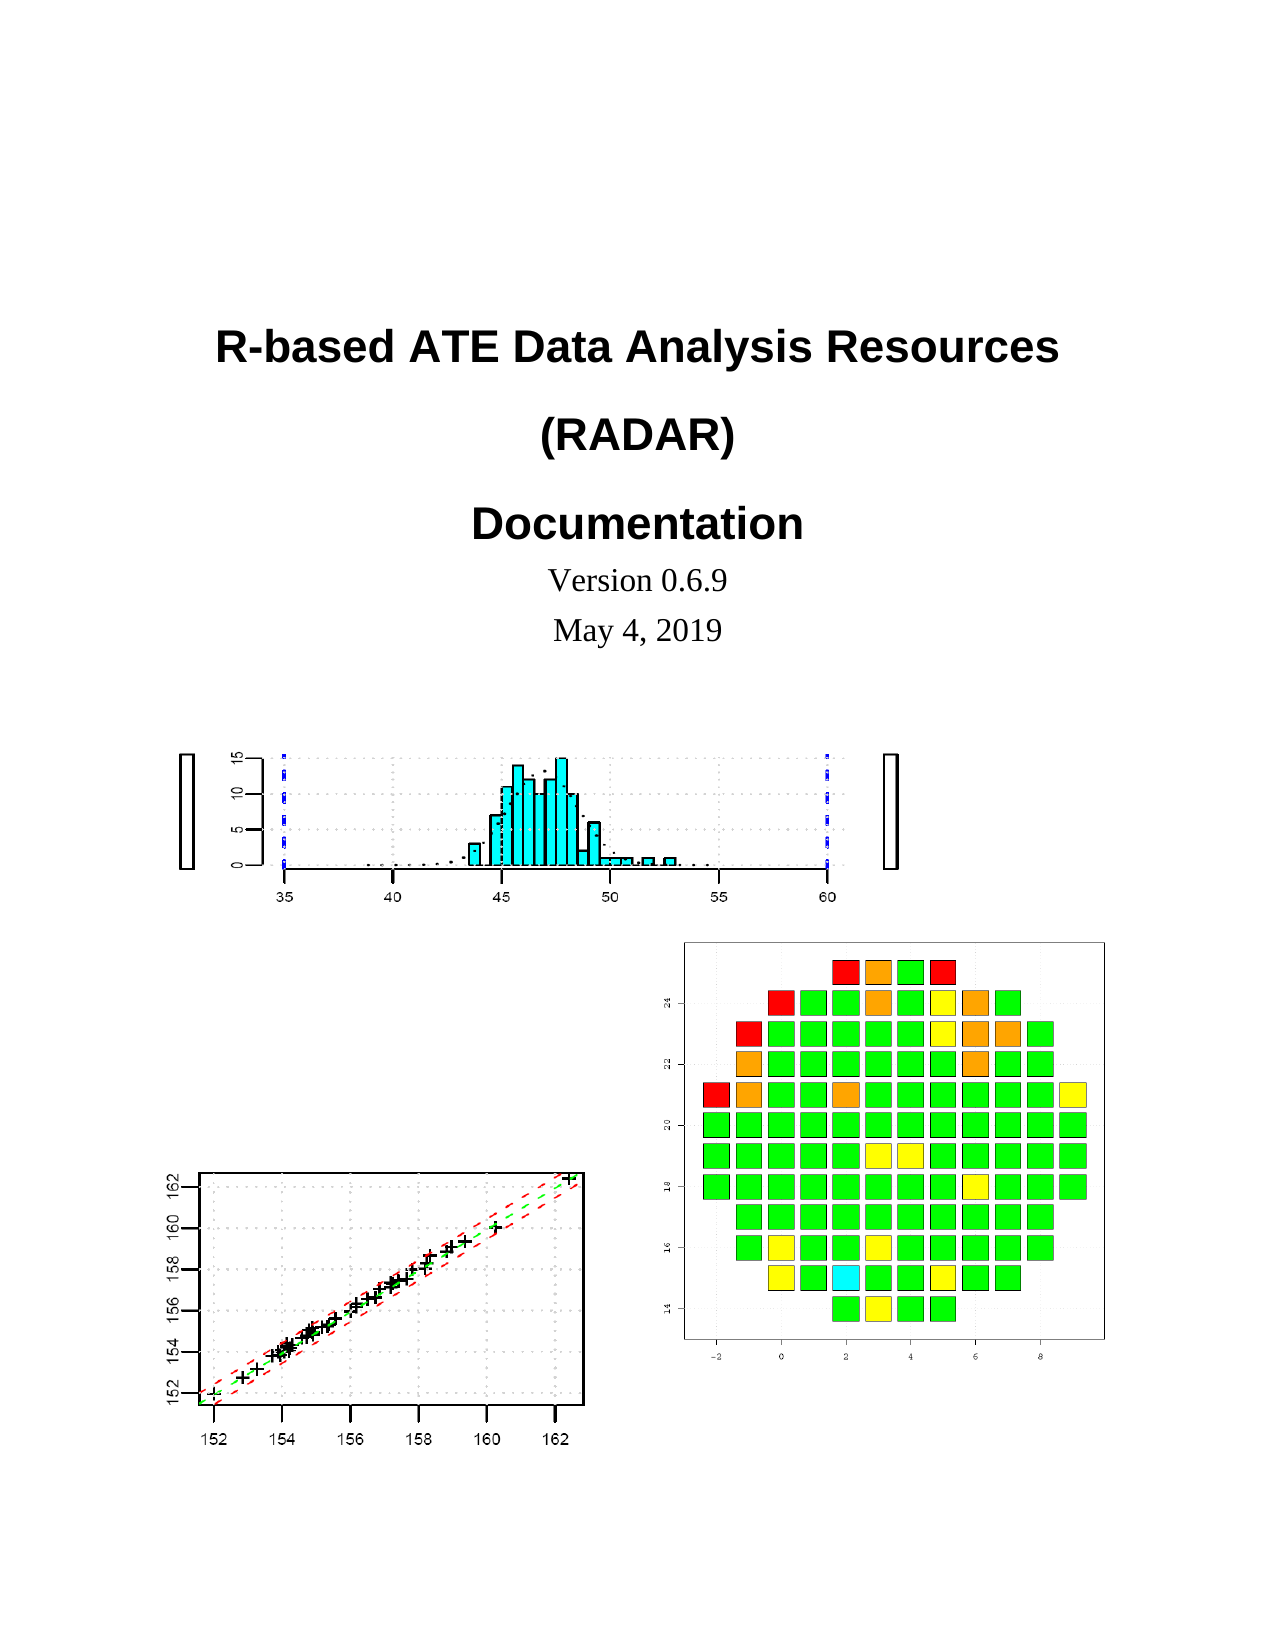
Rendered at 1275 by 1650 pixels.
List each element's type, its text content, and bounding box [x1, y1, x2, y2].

picture [164, 748, 915, 904]
subtitle R-based ATE Data Analysis Resources [118, 321, 1157, 372]
text Version 0.6.9 [118, 562, 1157, 599]
picture [146, 1163, 597, 1460]
subtitle Documentation [118, 498, 1157, 549]
text May 4, 2019 [118, 611, 1157, 648]
subtitle (RADAR) [118, 409, 1157, 461]
